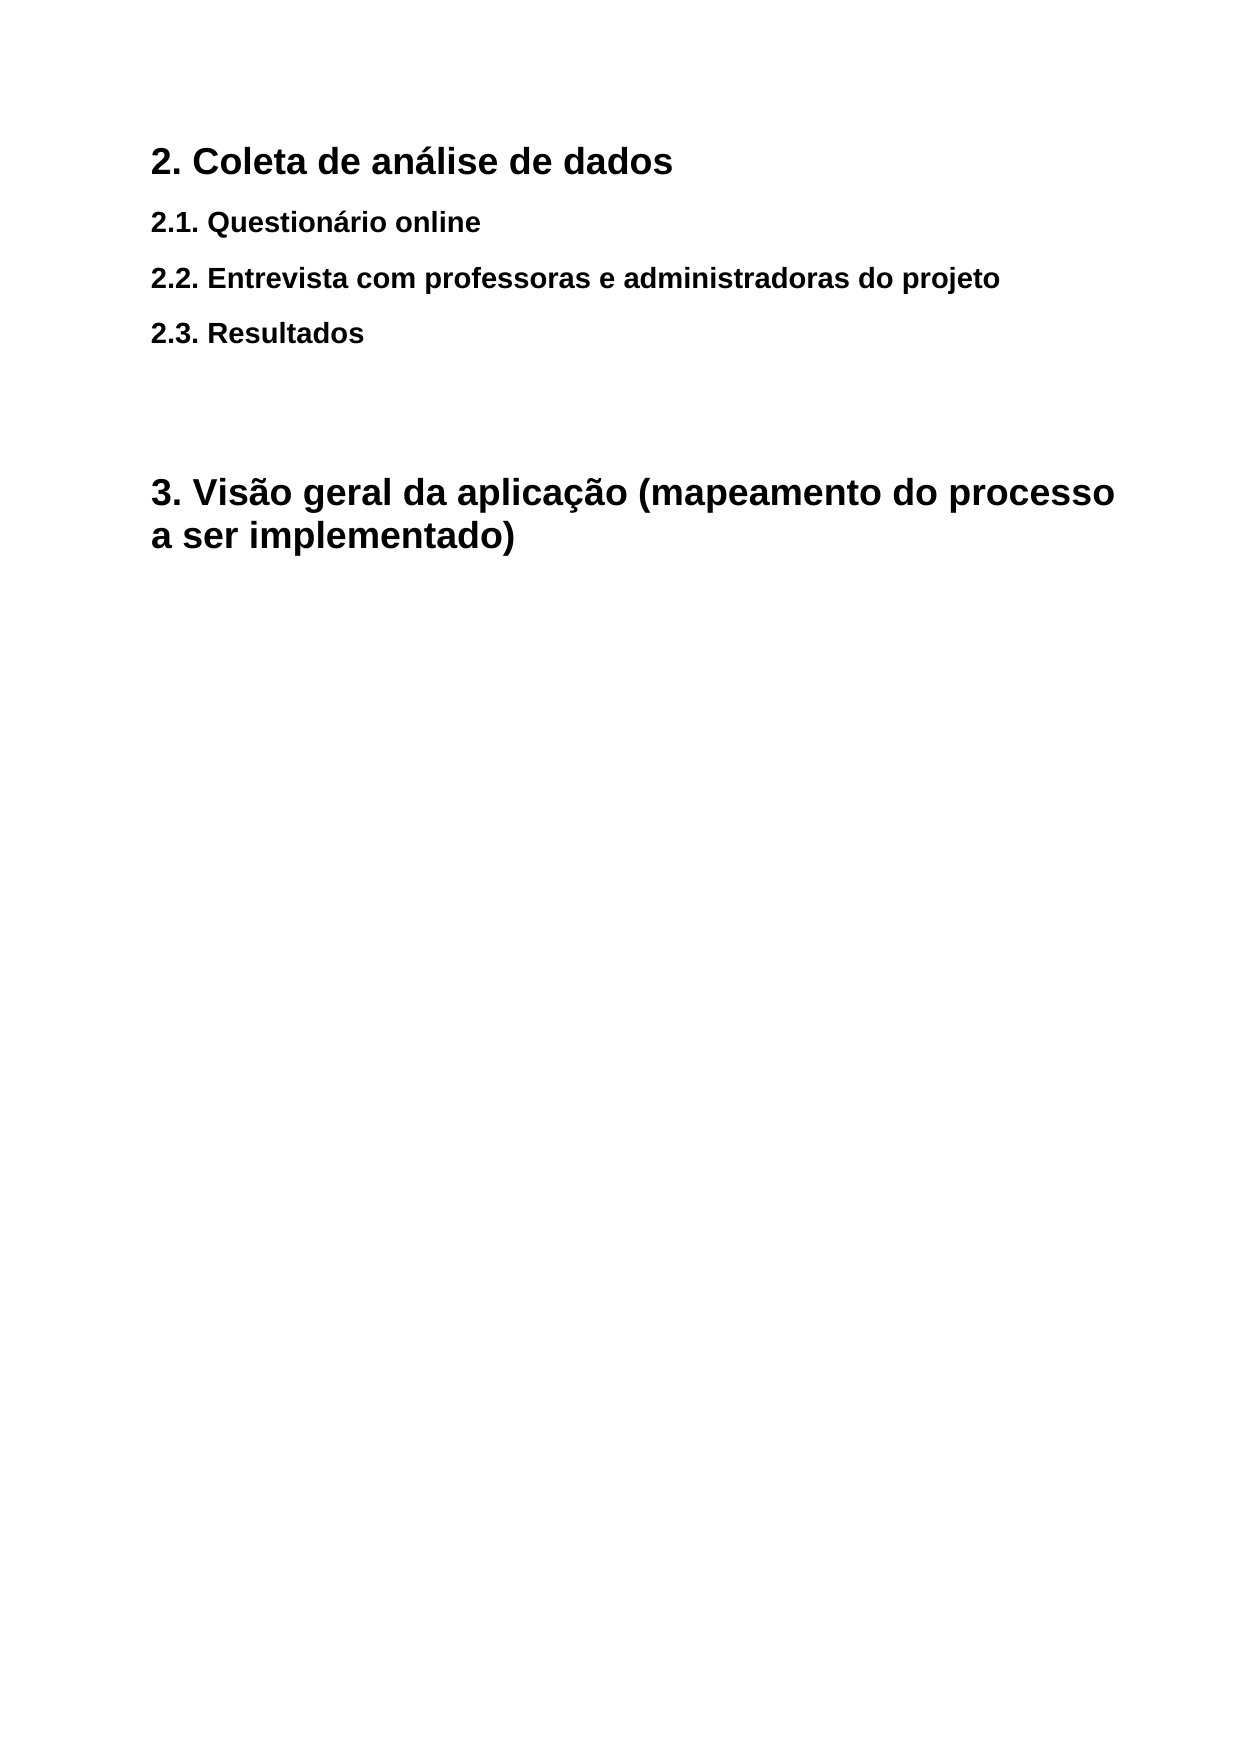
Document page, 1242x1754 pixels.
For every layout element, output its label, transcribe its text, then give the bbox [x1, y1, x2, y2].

subtitle 2. Coleta de análise de dados [151, 139, 1095, 182]
subtitle 2.2. Entrevista com professoras e administradoras do projeto [151, 261, 1095, 294]
subtitle 2.3. Resultados [151, 316, 1095, 349]
subtitle 3. Visão geral da aplicação (mapeamento do processo a ser implementado) [151, 470, 1125, 556]
subtitle 2.1. Questionário online [151, 206, 1095, 239]
